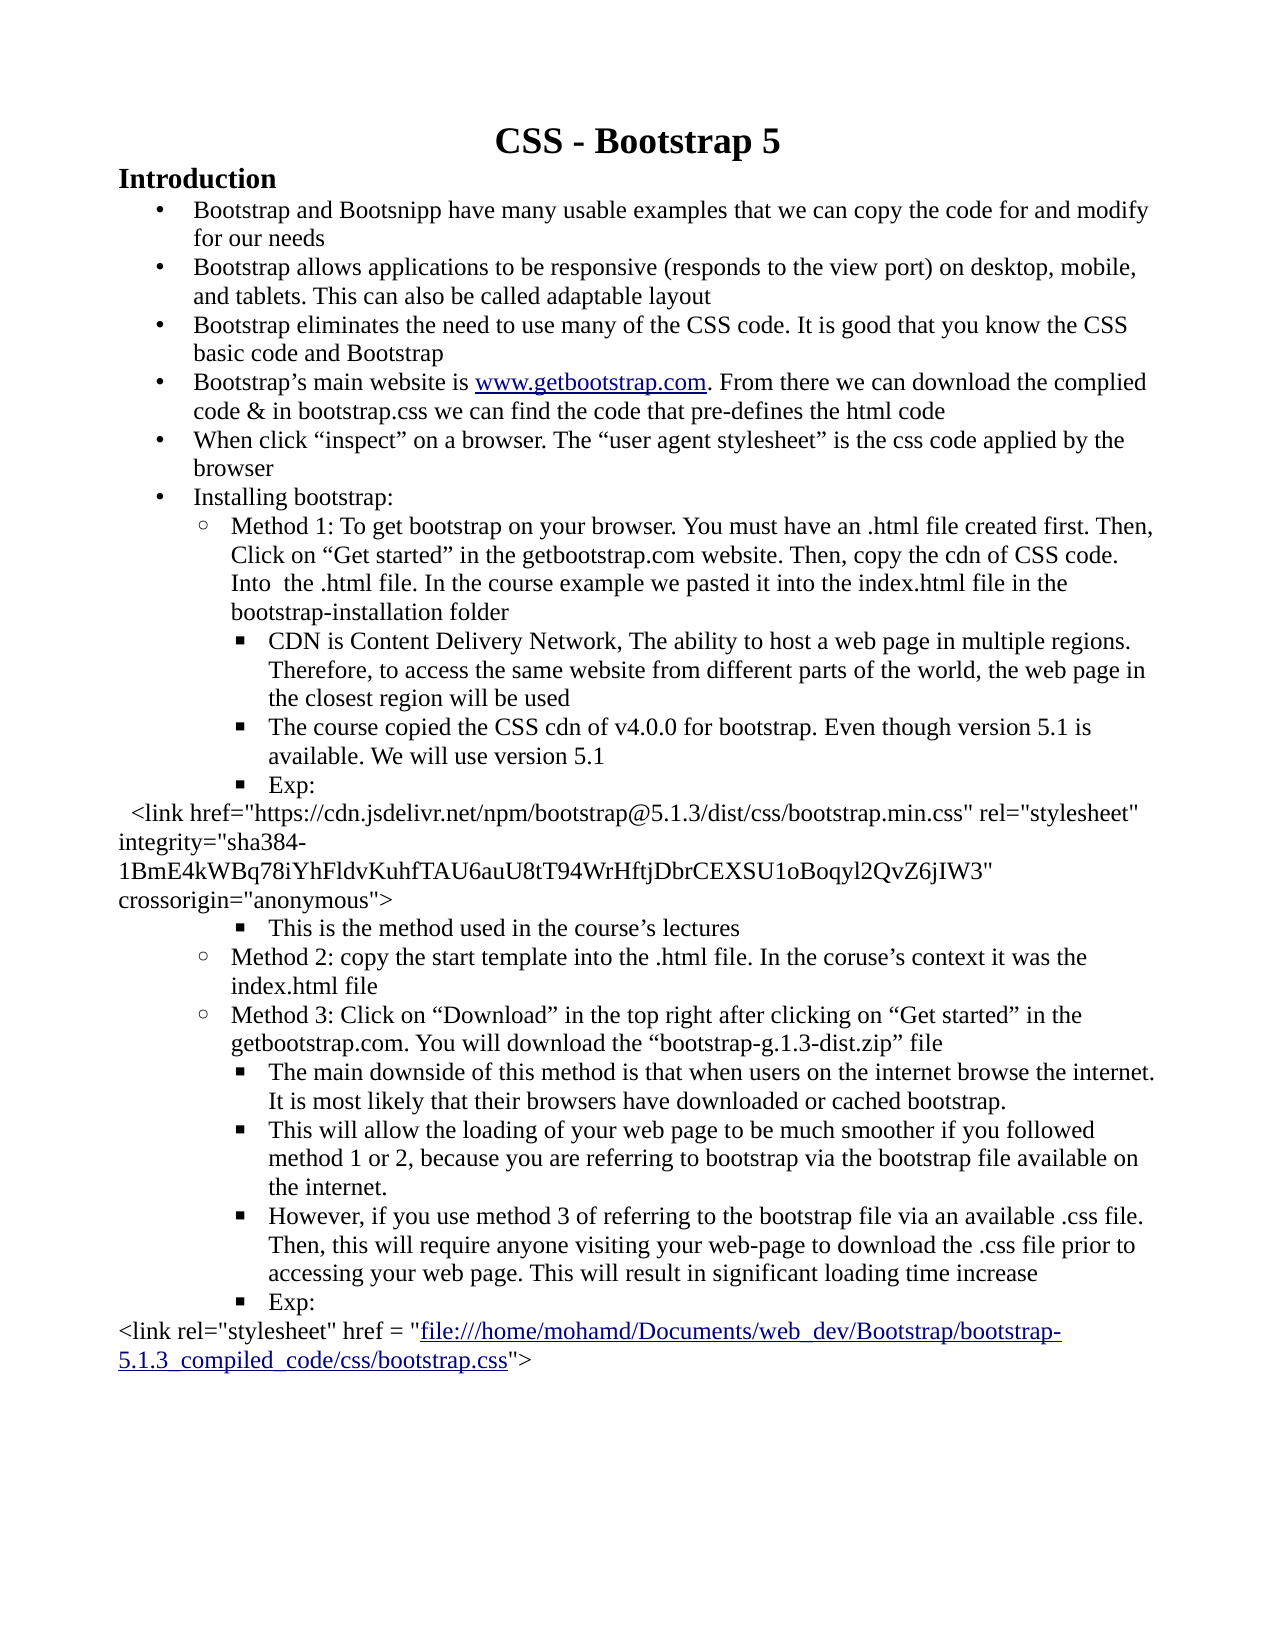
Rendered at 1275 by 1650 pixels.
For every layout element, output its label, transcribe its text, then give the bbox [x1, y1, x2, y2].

list When click “inspect” on a browser. The “user agent stylesheet” is the css code applied by the browser [156, 425, 1157, 482]
list Method 3: Click on “Download” in the top right after clicking on “Get started” in the getbootstrap.com. You will download the “bootstrap-g.1.3-dist.zip” file [193, 1000, 1157, 1057]
list Method 2: copy the start template into the .html file. In the coruse’s context it was the index.html file [193, 942, 1157, 1000]
list The main downside of this method is that when users on the internet browse the internet. It is most likely that their browsers have downloaded or cached bootstrap. [231, 1057, 1157, 1115]
list The course copied the CSS cdn of v4.0.0 for bootstrap. Even though version 5.1 is available. We will use version 5.1 [231, 712, 1157, 770]
list However, if you use method 3 of referring to the bootstrap file via an available .css file. Then, this will require anyone visiting your web-page to download the .css file prior to accessing your web page. This will result in significant loading time increase [231, 1201, 1157, 1287]
list Bootstrap’s main website is www.getbootstrap.com. From there we can download the complied code & in bootstrap.css we can find the code that pre-defines the html code [156, 367, 1157, 425]
text <link href="https://cdn.jsdelivr.net/npm/bootstrap@5.1.3/dist/css/bootstrap.min.css" rel="stylesheet" integrity="sha384-1BmE4kWBq78iYhFldvKuhfTAU6auU8tT94WrHftjDbrCEXSU1oBoqyl2QvZ6jIW3" crossorigin="anonymous"> [118, 798, 1157, 913]
text Introduction [118, 161, 1157, 195]
list Exp: [231, 770, 1157, 798]
list Exp: [231, 1287, 1157, 1316]
text CSS - Bootstrap 5 [118, 118, 1157, 161]
text <link rel="stylesheet" href = "file:///home/mohamd/Documents/web_dev/Bootstrap/bootstrap-5.1.3_compiled_code/css/bootstrap.css"> [118, 1316, 1157, 1373]
list Installing bootstrap: [156, 482, 1157, 511]
list This will allow the loading of your web page to be much smoother if you followed method 1 or 2, because you are referring to bootstrap via the bootstrap file available on the internet. [231, 1115, 1157, 1201]
list CDN is Content Delivery Network, The ability to host a web page in multiple regions. Therefore, to access the same website from different parts of the world, the web page in the closest region will be used [231, 626, 1157, 712]
list Bootstrap and Bootsnipp have many usable examples that we can copy the code for and modify for our needs [156, 195, 1157, 252]
list This is the method used in the course’s lectures [231, 913, 1157, 942]
list Bootstrap eliminates the need to use many of the CSS code. It is good that you know the CSS basic code and Bootstrap [156, 310, 1157, 367]
list Bootstrap allows applications to be responsive (responds to the view port) on desktop, mobile, and tablets. This can also be called adaptable layout [156, 252, 1157, 310]
list Method 1: To get bootstrap on your browser. You must have an .html file created first. Then, Click on “Get started” in the getbootstrap.com website. Then, copy the cdn of CSS code. Into the .html file. In the course example we pasted it into the index.html file in the bootstrap-installation folder [193, 511, 1157, 626]
